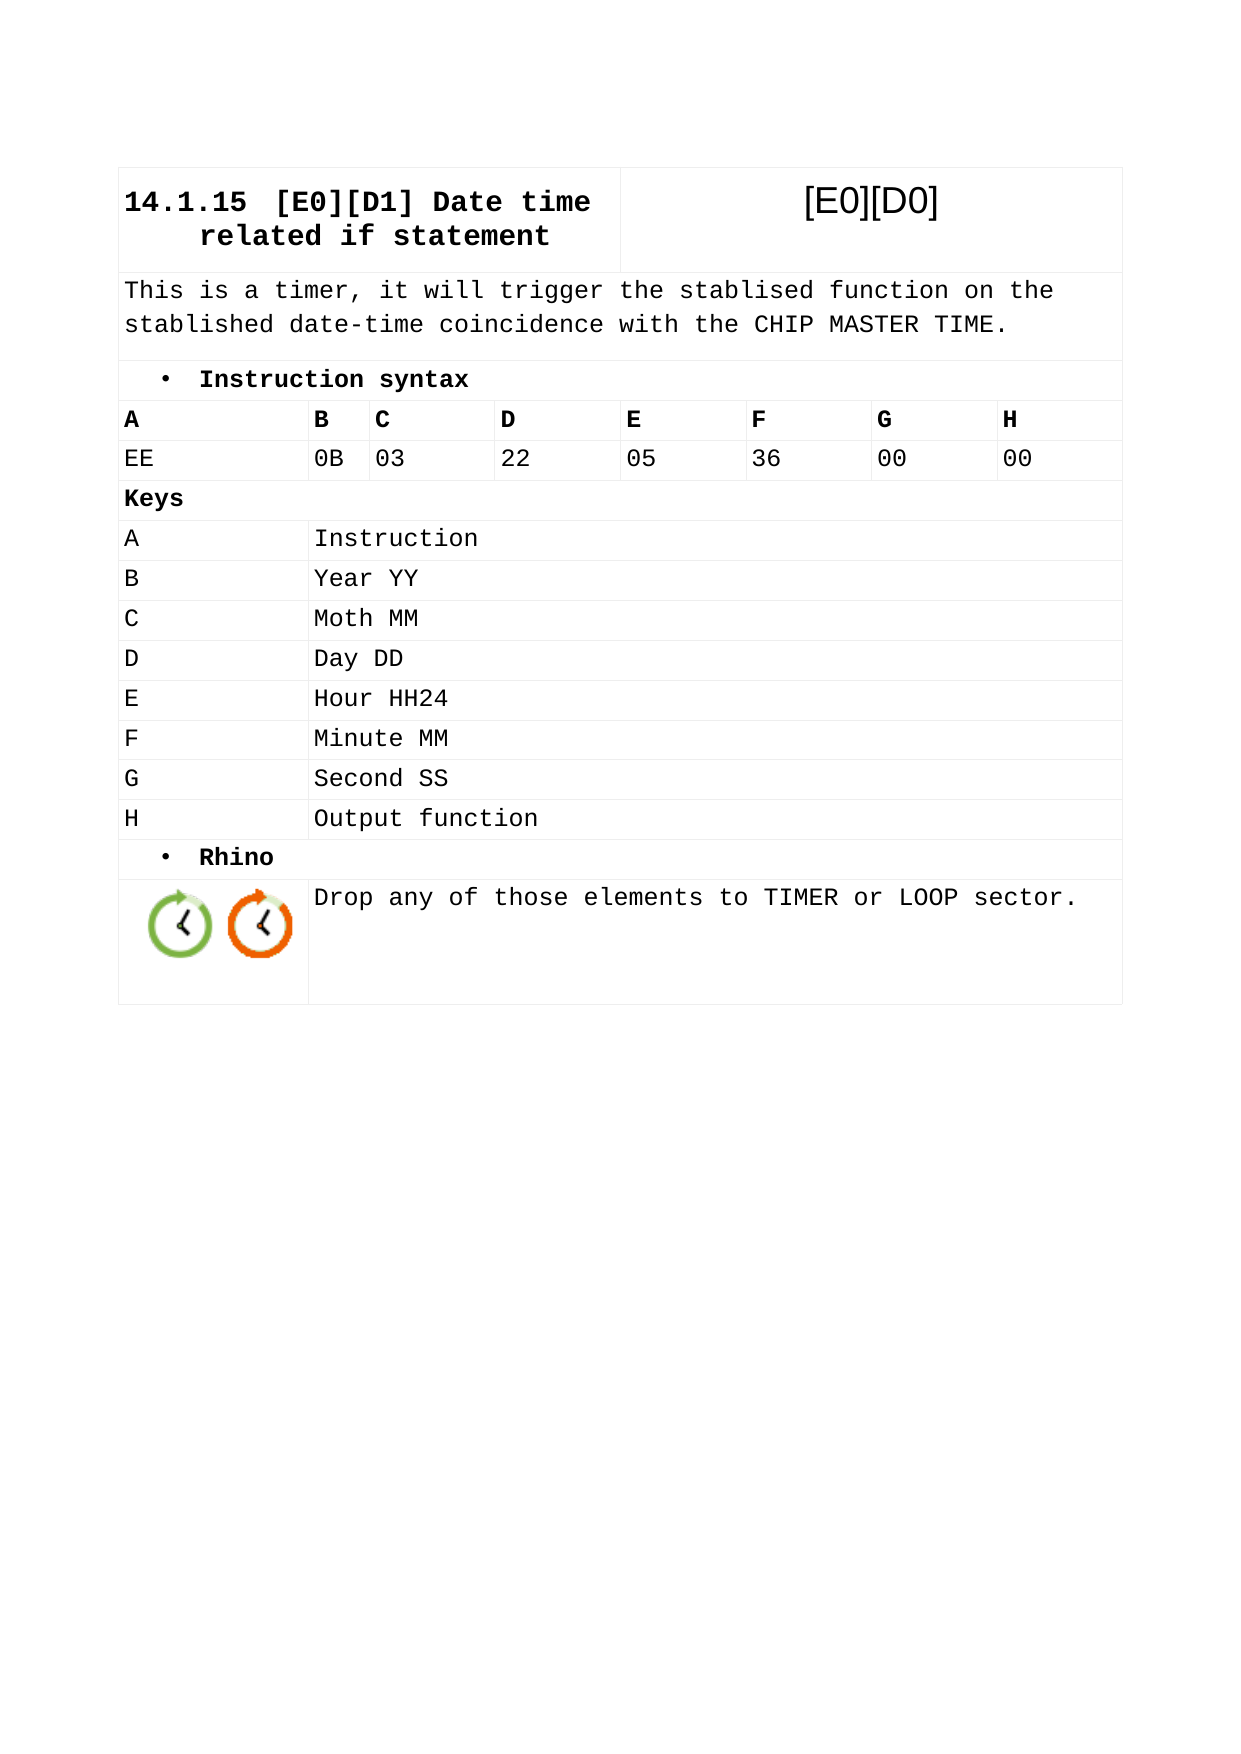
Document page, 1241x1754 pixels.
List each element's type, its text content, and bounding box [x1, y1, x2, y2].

table_cell Instruction syntax [119, 361, 1122, 400]
table_cell 05 [621, 441, 746, 480]
table_cell This is a timer, it will trigger the stablised function on the stablished date-time coincidence with the CHIP MASTER TIME. [119, 273, 1122, 360]
table_cell Instruction [309, 521, 1122, 560]
table_cell Year YY [309, 561, 1122, 600]
table_cell D [119, 641, 308, 679]
table_cell D [495, 401, 620, 440]
table_cell G [872, 401, 997, 440]
table_cell [119, 880, 308, 1004]
table_cell B [309, 401, 369, 440]
table_cell 00 [872, 441, 997, 480]
table_cell 0B [309, 441, 369, 480]
table_header [E0][D1] Date time related if statement [119, 168, 620, 272]
table_cell Keys [119, 481, 1122, 520]
table_cell 00 [998, 441, 1122, 480]
table_cell Rhino [119, 840, 1122, 879]
table_cell 03 [370, 441, 494, 480]
table_cell Second SS [309, 760, 1122, 799]
table_cell 36 [747, 441, 871, 480]
table_cell H [119, 800, 308, 839]
table_cell Moth MM [309, 601, 1122, 640]
table_cell A [119, 521, 308, 560]
table_cell E [119, 681, 308, 719]
table_cell EE [119, 441, 308, 480]
table_cell A [119, 401, 308, 440]
table_cell F [119, 721, 308, 759]
table_cell Output function [309, 800, 1122, 839]
table_cell Drop any of those elements to TIMER or LOOP sector. [309, 880, 1122, 1004]
picture [140, 885, 301, 965]
table_header [E0][D0] [621, 168, 1122, 272]
table_cell E [621, 401, 746, 440]
table_cell C [119, 601, 308, 640]
table_cell B [119, 561, 308, 600]
table_cell H [998, 401, 1122, 440]
table_cell Hour HH24 [309, 681, 1122, 719]
table_cell Minute MM [309, 721, 1122, 759]
table_cell Day DD [309, 641, 1122, 679]
table_cell C [370, 401, 494, 440]
table_cell G [119, 760, 308, 799]
table_cell F [747, 401, 871, 440]
table_cell 22 [495, 441, 620, 480]
